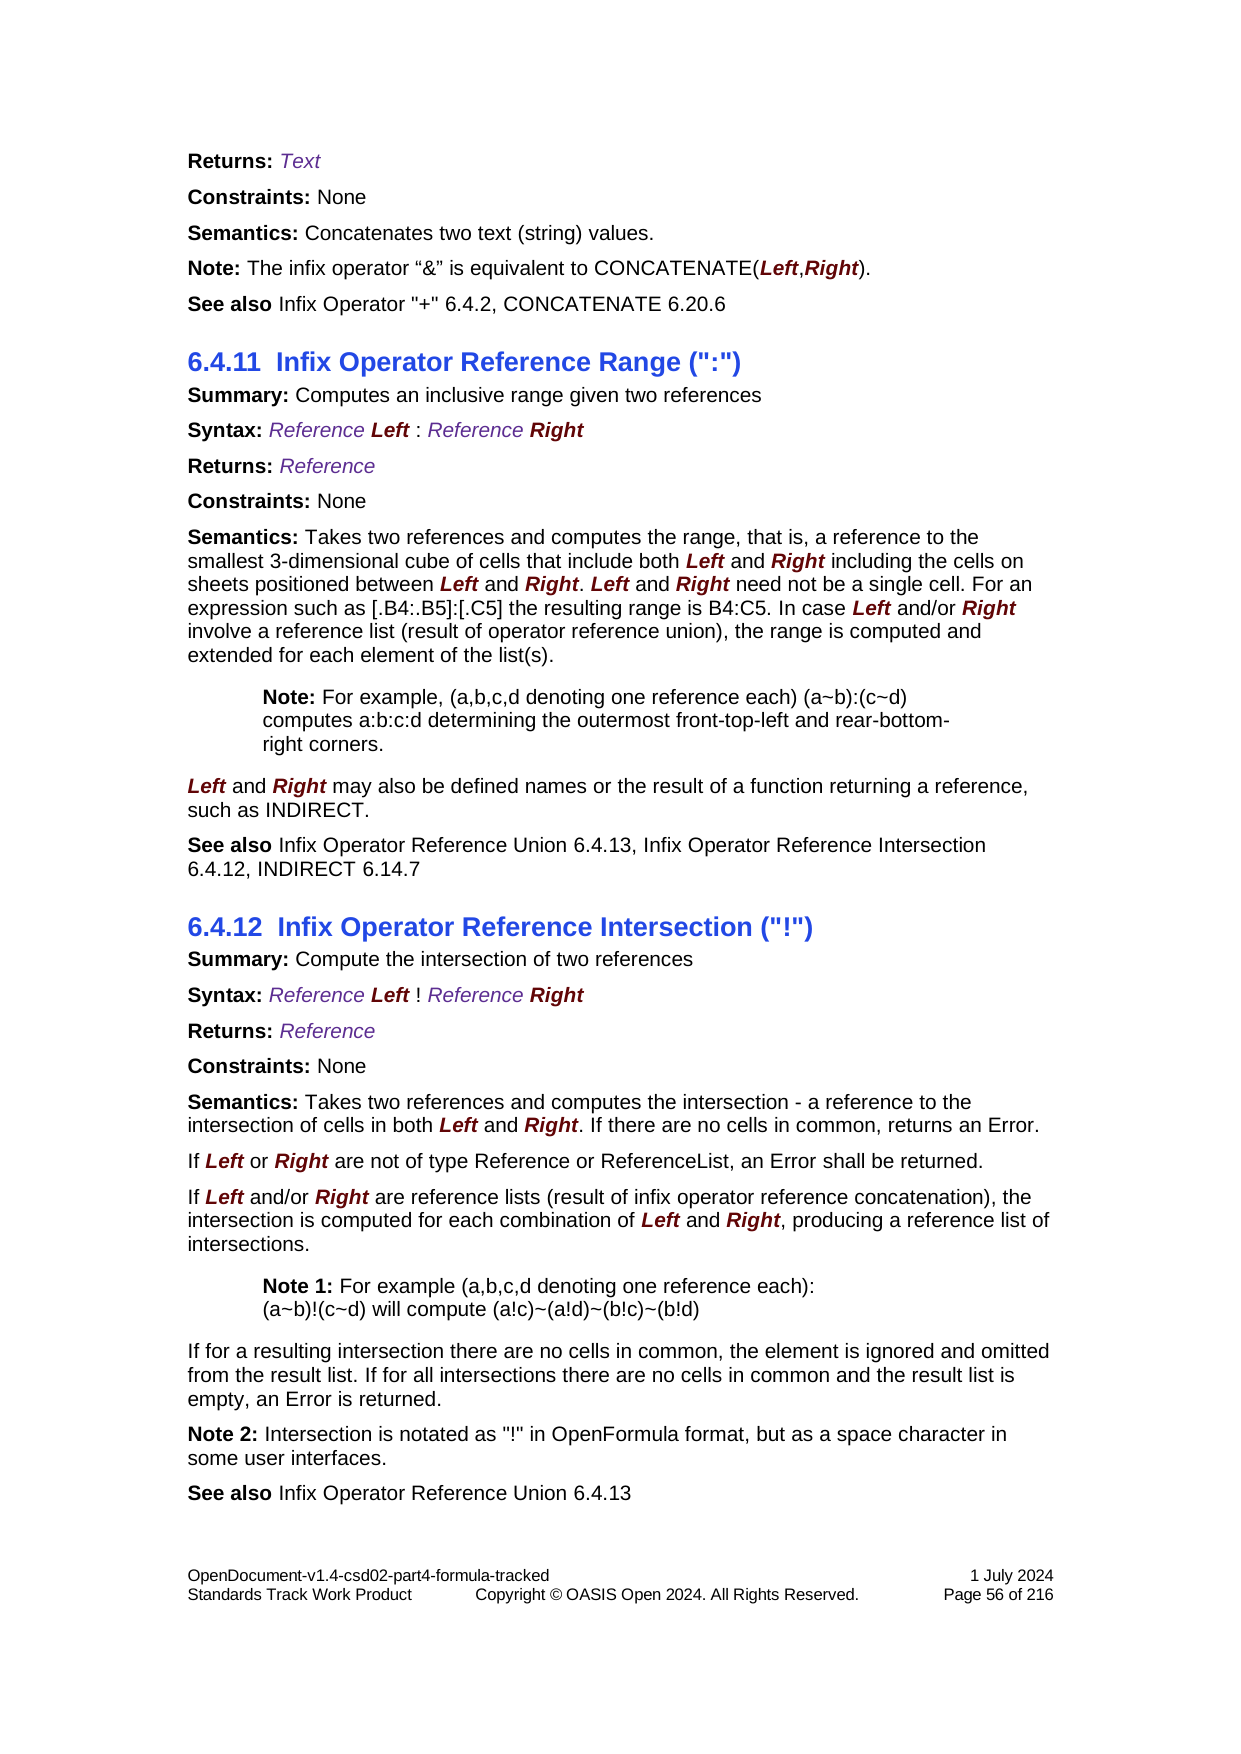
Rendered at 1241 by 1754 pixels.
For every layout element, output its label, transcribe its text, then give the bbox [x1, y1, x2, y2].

text Semantics: Takes two references and computes the range, that is, a reference to the smallest 3-dimensional cube of cells that include both Left and Right including the cells on sheets positioned between Left and Right. Left and Right need not be a single cell. For an expression such as [.B4:.B5]:[.C5] the resulting range is B4:C5. In case Left and/or Right involve a reference list (result of operator reference union), the range is computed and extended for each element of the list(s). [187, 526, 1053, 667]
text Syntax: Reference Left : Reference Right [187, 419, 1053, 442]
text Constraints: None [187, 186, 1053, 209]
text Summary: Computes an inclusive range given two references [187, 383, 1053, 407]
text If for a resulting intersection there are no cells in common, the element is ignored and omitted from the result list. If for all intersections there are no cells in common and the result list is empty, an Error is returned. [187, 1340, 1053, 1411]
text Note: For example, (a,b,c,d denoting one reference each) (a~b):(c~d) computes a:b:c:d determining the outermost front-top-left and rear-bottom-right corners. [262, 685, 978, 756]
text Returns: Reference [187, 454, 1053, 478]
text Note 2: Intersection is notated as "!" in OpenFormula format, but as a space character in some user interfaces. [187, 1423, 1053, 1470]
text Constraints: None [187, 1055, 1053, 1078]
text Syntax: Reference Left ! Reference Right [187, 983, 1053, 1007]
text Returns: Text [187, 150, 1053, 173]
text See also Infix Operator Reference Union 6.4.13, Infix Operator Reference Intersection 6.4.12, INDIRECT 6.14.7 [187, 834, 1053, 881]
text Constraints: None [187, 490, 1053, 513]
text Returns: Reference [187, 1019, 1053, 1043]
text If Left and/or Right are reference lists (result of infix operator reference concatenation), the intersection is computed for each combination of Left and Right, producing a reference list of intersections. [187, 1185, 1053, 1256]
text See also Infix Operator "+" 6.4.2, CONCATENATE 6.20.6 [187, 292, 1053, 316]
text Semantics: Concatenates two text (string) values. [187, 221, 1053, 245]
text If Left or Right are not of type Reference or ReferenceList, an Error shall be returned. [187, 1149, 1053, 1173]
subtitle Infix Operator Reference Range (":") [187, 347, 1053, 377]
subtitle Infix Operator Reference Intersection ("!") [187, 912, 1053, 942]
text Semantics: Takes two references and computes the intersection - a reference to the intersection of cells in both Left and Right. If there are no cells in common, returns an Error. [187, 1090, 1053, 1137]
text See also Infix Operator Reference Union 6.4.13 [187, 1482, 1053, 1505]
text Summary: Compute the intersection of two references [187, 948, 1053, 971]
text Note 1: For example (a,b,c,d denoting one reference each): (a~b)!(c~d) will compute (a!c)~(a!d)~(b!c)~(b!d) [262, 1274, 978, 1321]
text Left and Right may also be defined names or the result of a function returning a reference, such as INDIRECT. [187, 774, 1053, 822]
text Note: The infix operator “&” is equivalent to CONCATENATE(Left,Right). [187, 257, 1053, 280]
